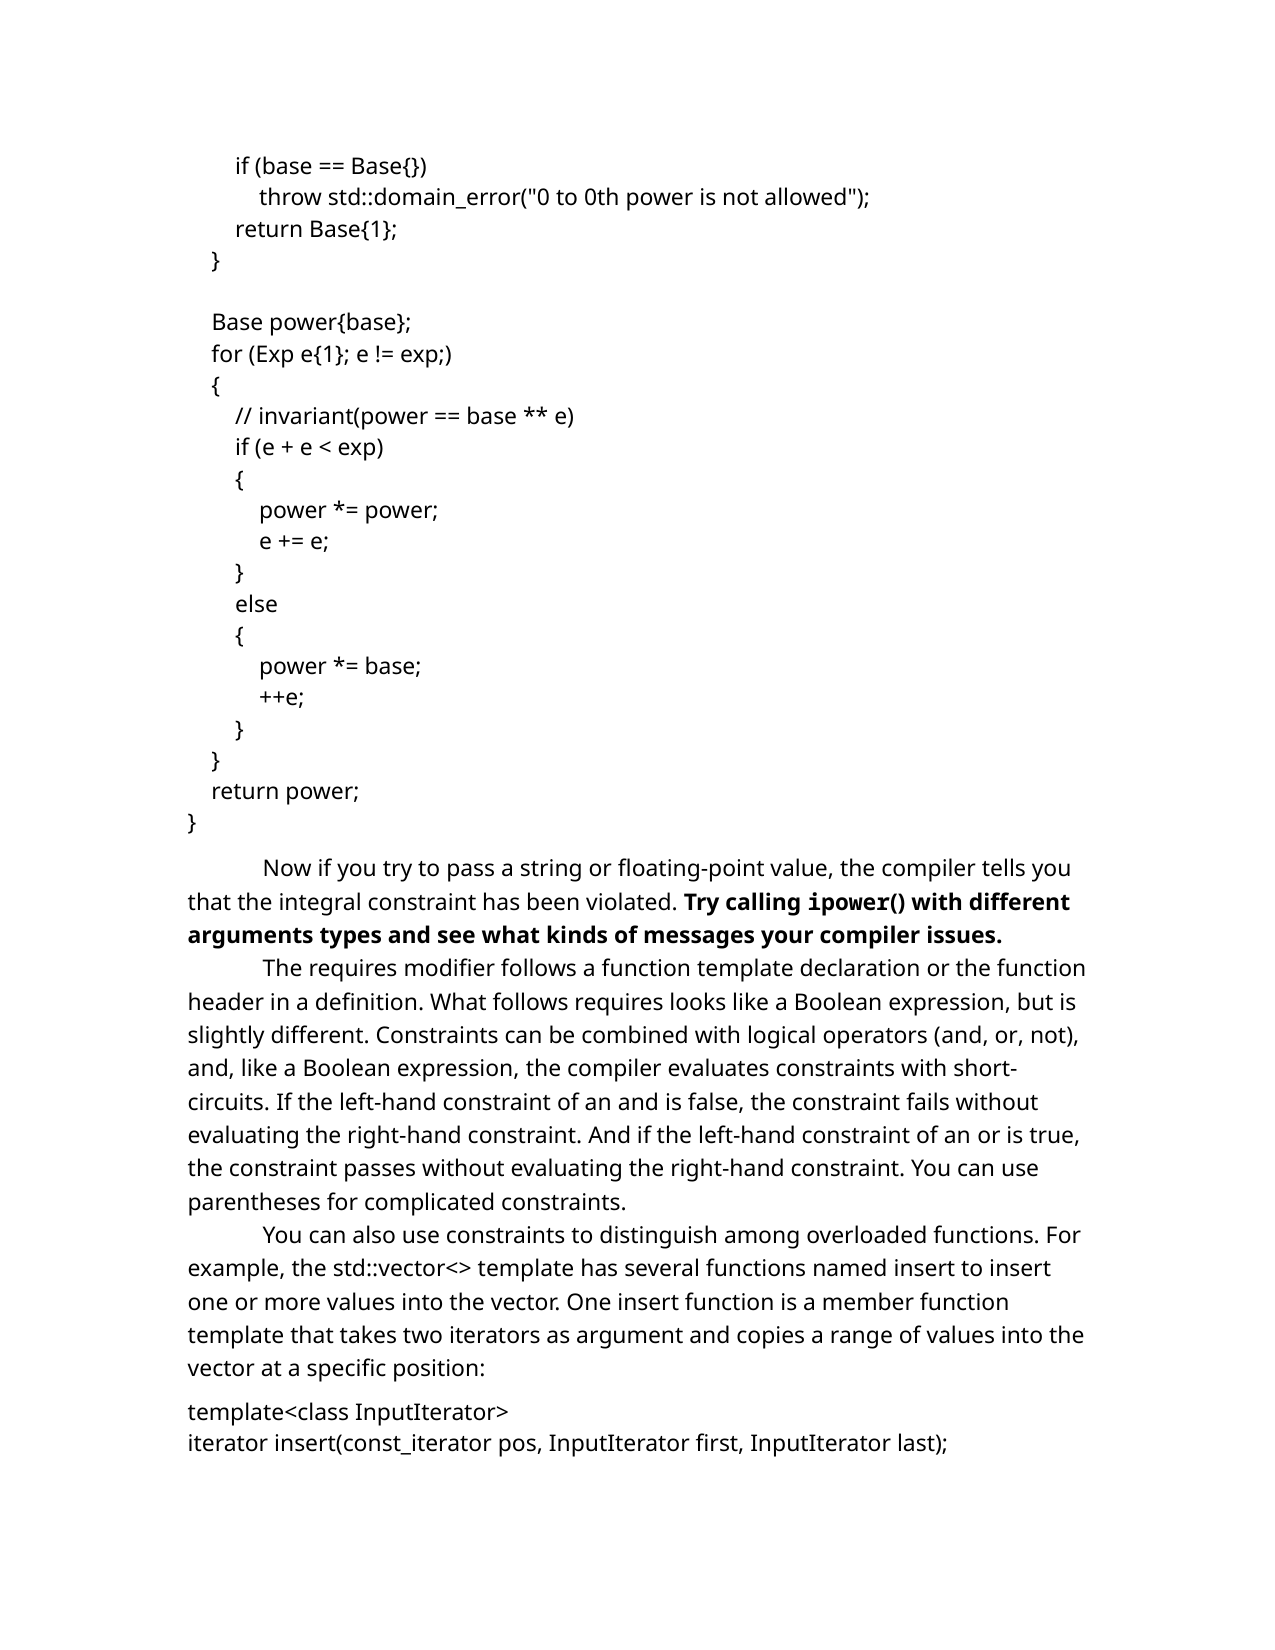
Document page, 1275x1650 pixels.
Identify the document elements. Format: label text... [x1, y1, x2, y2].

text } [187, 244, 1087, 275]
text // invariant(power == base ** e) [187, 400, 1087, 431]
text if (base == Base{}) [187, 150, 1087, 181]
text } [187, 806, 1087, 837]
text { [187, 619, 1087, 650]
text power *= base; [187, 650, 1087, 681]
text { [187, 369, 1087, 400]
text else [187, 587, 1087, 619]
text template<class InputIterator> [187, 1396, 1087, 1427]
text if (e + e < exp) [187, 431, 1087, 462]
text Now if you try to pass a string or floating-point value, the compiler tells you that the integral constraint has been violated. Try calling ipower() with different arguments types and see what kinds of messages your compiler issues. [187, 850, 1087, 950]
text The requires modifier follows a function template declaration or the function header in a definition. What follows requires looks like a Boolean expression, but is slightly different. Constraints can be combined with logical operators (and, or, not), and, like a Boolean expression, the compiler evaluates constraints with short-circuits. If the left-hand constraint of an and is false, the constraint fails without evaluating the right-hand constraint. And if the left-hand constraint of an or is true, the constraint passes without evaluating the right-hand constraint. You can use parentheses for complicated constraints. [187, 950, 1087, 1217]
text return power; [187, 775, 1087, 806]
text power *= power; [187, 494, 1087, 525]
text iterator insert(const_iterator pos, InputIterator first, InputIterator last); [187, 1427, 1087, 1458]
text Base power{base}; [187, 306, 1087, 337]
text } [187, 556, 1087, 587]
text for (Exp e{1}; e != exp;) [187, 337, 1087, 369]
text ++e; [187, 681, 1087, 712]
text You can also use constraints to distinguish among overloaded functions. For example, the std::vector<> template has several functions named insert to insert one or more values into the vector. One insert function is a member function template that takes two iterators as argument and copies a range of values into the vector at a specific position: [187, 1217, 1087, 1383]
text return Base{1}; [187, 212, 1087, 244]
text } [187, 744, 1087, 775]
text } [187, 712, 1087, 744]
text { [187, 462, 1087, 494]
text throw std::domain_error("0 to 0th power is not allowed"); [187, 181, 1087, 212]
text e += e; [187, 525, 1087, 556]
